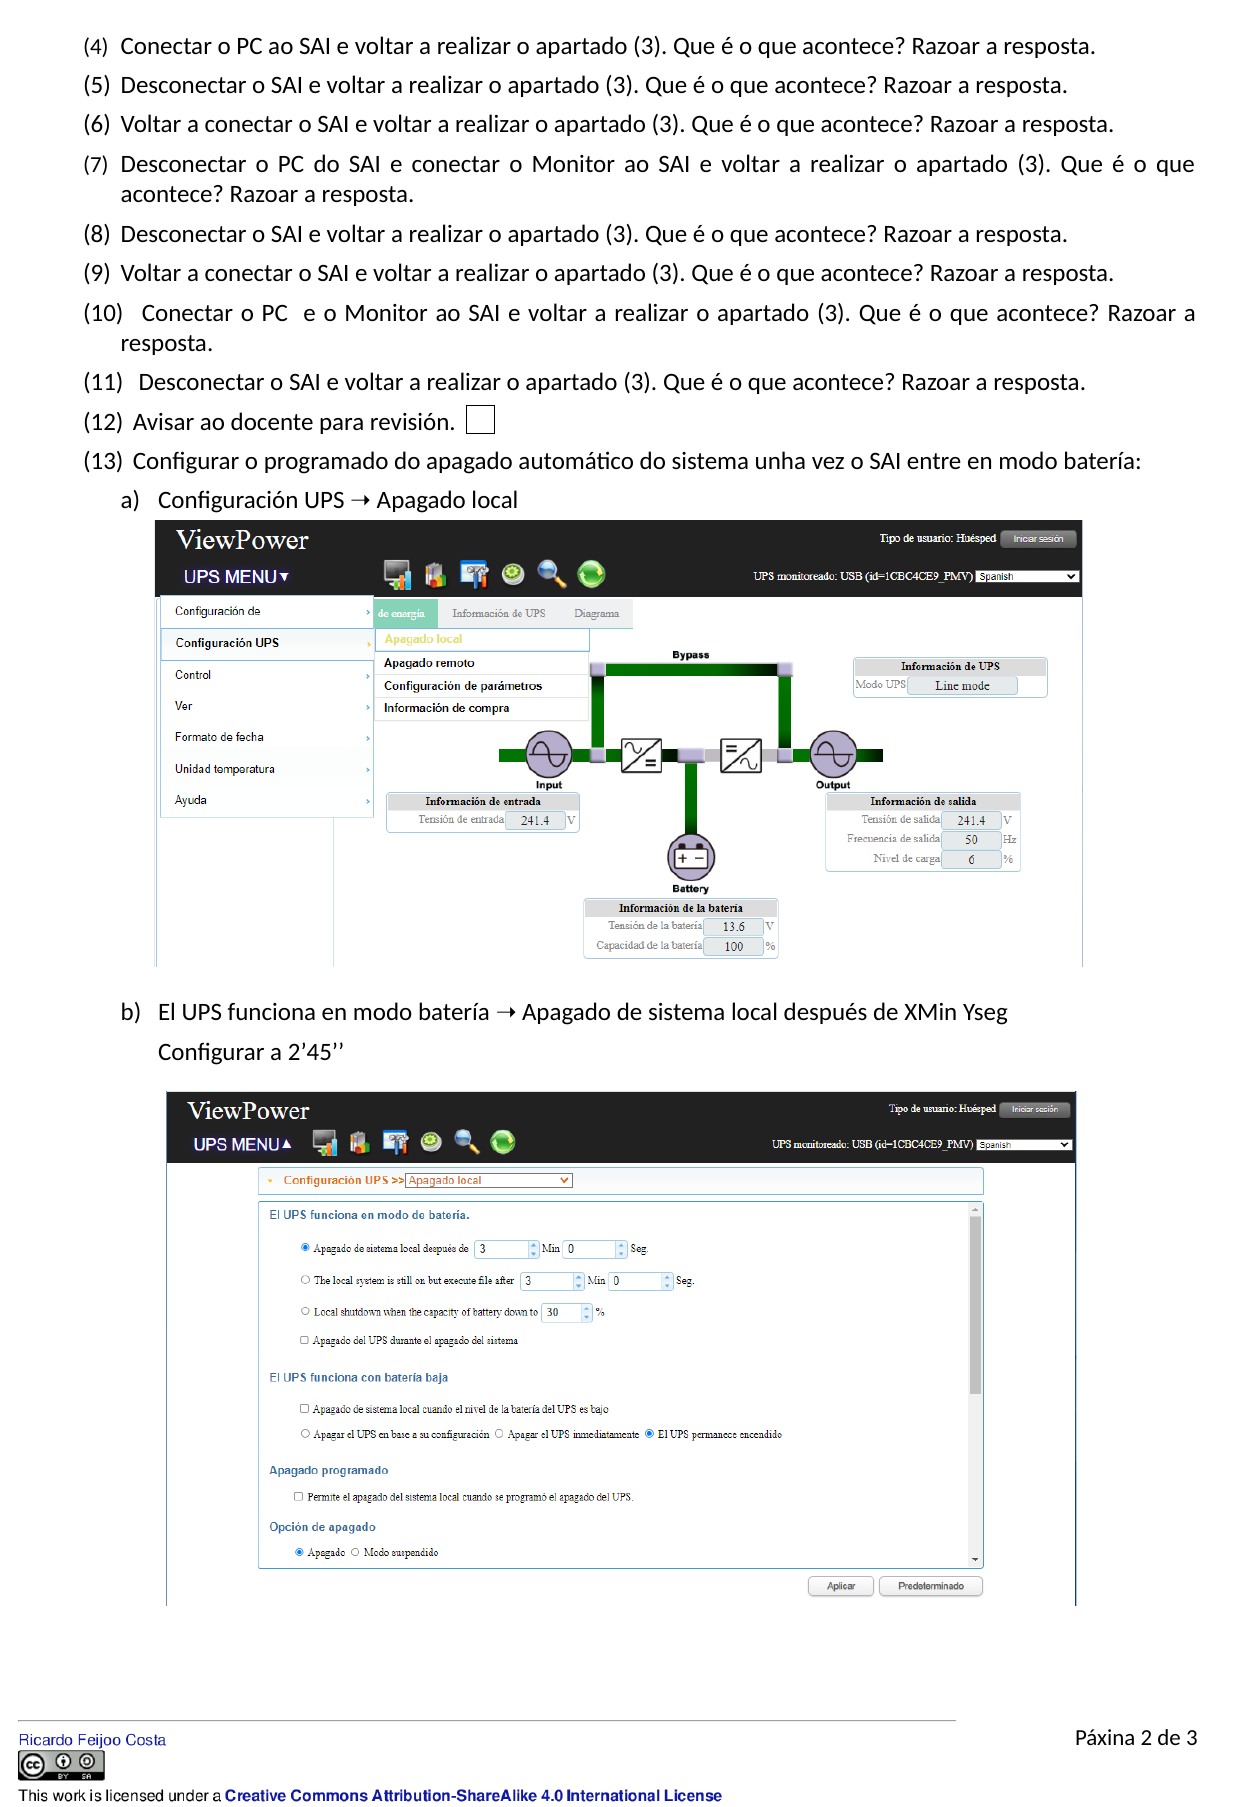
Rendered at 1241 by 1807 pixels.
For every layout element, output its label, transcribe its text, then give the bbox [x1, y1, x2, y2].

list Desconectar o SAI e voltar a realizar o apartado (3). Que é o que acontece? Razoar a resposta. [83, 367, 1197, 397]
list Avisar ao docente para revisión. [83, 406, 1197, 436]
list Voltar a conectar o SAI e voltar a realizar o apartado (3). Que é o que acontece? Razoar a resposta. [83, 257, 1197, 288]
picture [166, 1091, 1077, 1606]
list Configurar o programado do apagado automático do sistema unha vez o SAI entre en modo batería: [83, 445, 1197, 476]
list Voltar a conectar o SAI e voltar a realizar o apartado (3). Que é o que acontece? Razoar a resposta. [83, 109, 1197, 139]
list Desconectar o SAI e voltar a realizar o apartado (3). Que é o que acontece? Razoar a resposta. [83, 69, 1197, 100]
picture [8, 1715, 957, 1806]
list El UPS funciona en modo batería ➝ Apagado de sistema local después de XMin Yseg [120, 997, 1197, 1027]
list Conectar o PC e o Monitor ao SAI e voltar a realizar o apartado (3). Que é o que acontece? Razoar a resposta. [83, 297, 1197, 358]
list Desconectar o PC do SAI e conectar o Monitor ao SAI e voltar a realizar o apartado (3). Que é o que acontece? Razoar a resposta. [83, 148, 1197, 209]
list Conectar o PC ao SAI e voltar a realizar o apartado (3). Que é o que acontece? Razoar a resposta. [83, 30, 1197, 60]
list Configuración UPS ➝ Apagado local [120, 485, 1197, 515]
list Configurar a 2’45’’ [120, 1036, 1197, 1066]
list Desconectar o SAI e voltar a realizar o apartado (3). Que é o que acontece? Razoar a resposta. [83, 218, 1197, 248]
picture [154, 520, 1083, 967]
